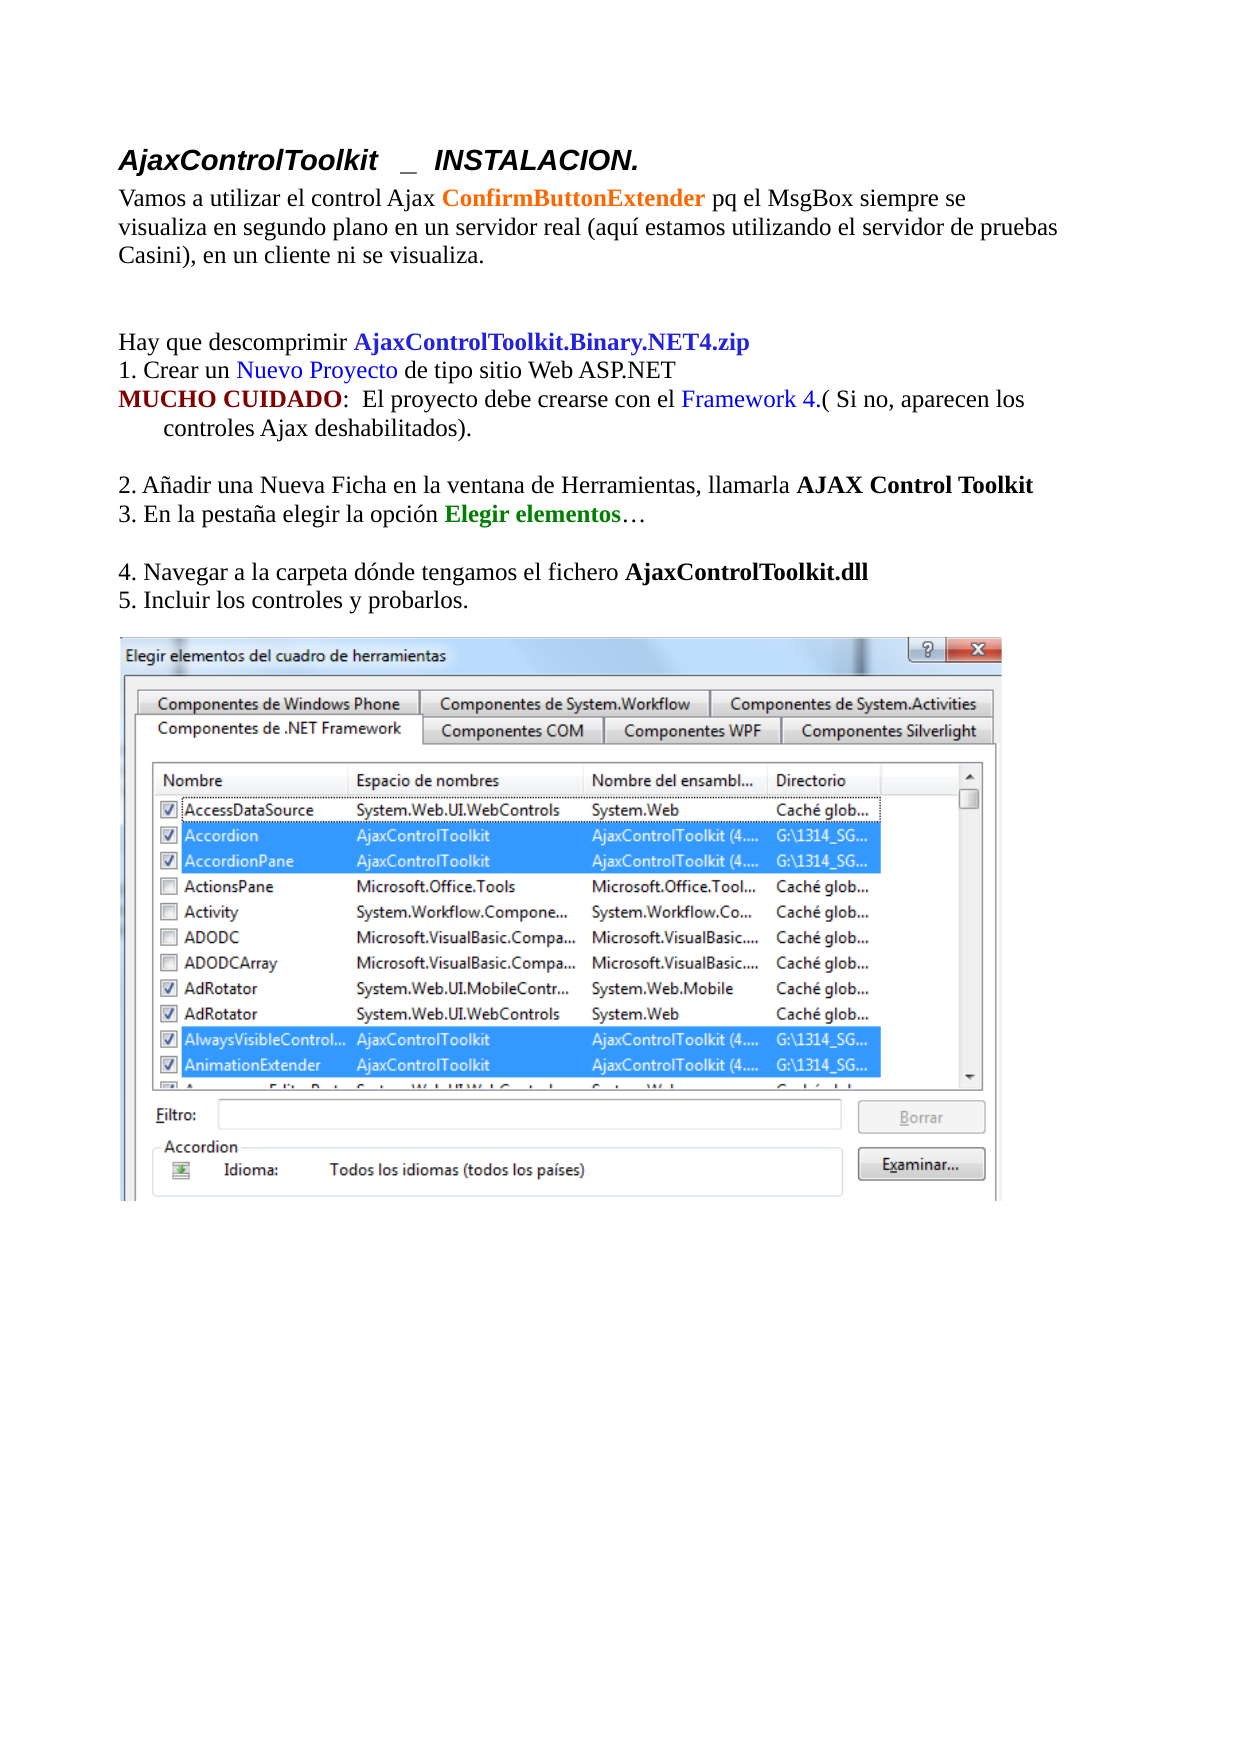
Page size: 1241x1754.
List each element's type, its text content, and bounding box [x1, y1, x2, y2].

list 2. Añadir una Nueva Ficha en la ventana de Herramientas, llamarla AJAX Control Toolkit [118, 470, 1122, 499]
subtitle AjaxControlToolkit _ INSTALACION. [118, 143, 1122, 177]
list 1. Crear un Nuevo Proyecto de tipo sitio Web ASP.NET [118, 355, 1122, 384]
list MUCHO CUIDADO: El proyecto debe crearse con el Framework 4.( Si no, aparecen los controles Ajax deshabilitados). [118, 384, 1122, 442]
list visualiza en segundo plano en un servidor real (aquí estamos utilizando el servidor de pruebas Casini), en un cliente ni se visualiza. [118, 212, 1122, 269]
list Hay que descomprimir AjaxControlToolkit.Binary.NET4.zip [118, 327, 1122, 355]
list 5. Incluir los controles y probarlos. [118, 585, 1122, 614]
list Vamos a utilizar el control Ajax ConfirmButtonExtender pq el MsgBox siempre se [118, 183, 1122, 212]
list 3. En la pestaña elegir la opción Elegir elementos… [118, 499, 1122, 528]
picture [120, 637, 1002, 1201]
list 4. Navegar a la carpeta dónde tengamos el fichero AjaxControlToolkit.dll [118, 557, 1122, 585]
